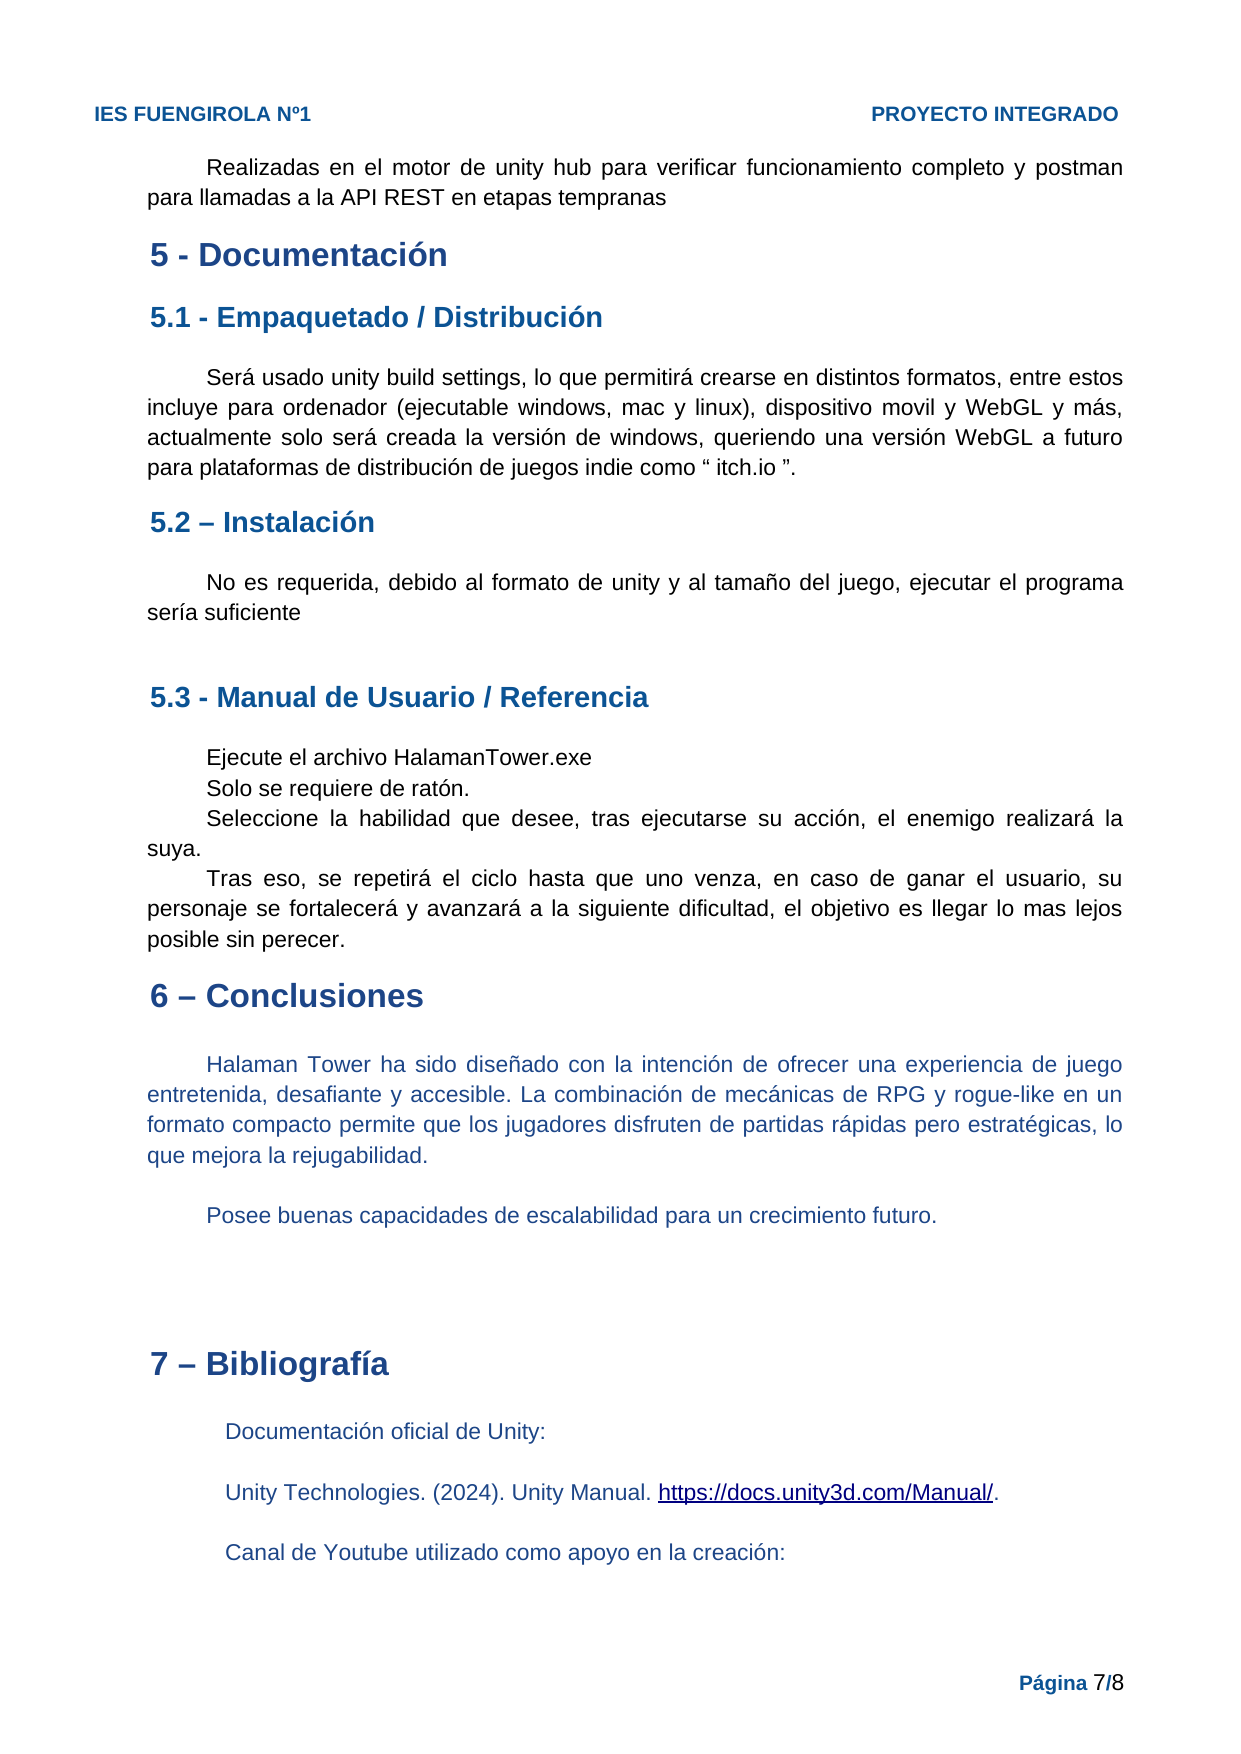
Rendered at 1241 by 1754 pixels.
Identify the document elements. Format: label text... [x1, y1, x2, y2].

text Tras eso, se repetirá el ciclo hasta que uno venza, en caso de ganar el usuario, su personaje se fortalecerá y avanzará a la siguiente dificultad, el objetivo es llegar lo mas lejos posible sin perecer. [147, 865, 1124, 952]
text No es requerida, debido al formato de unity y al tamaño del juego, ejecutar el programa sería suficiente [147, 569, 1124, 626]
text Será usado unity build settings, lo que permitirá crearse en distintos formatos, entre estos incluye para ordenador (ejecutable windows, mac y linux), dispositivo movil y WebGL y más, actualmente solo será creada la versión de windows, queriendo una versión WebGL a futuro para plataformas de distribución de juegos indie como “ itch.io ”. [147, 364, 1124, 481]
text Documentación oficial de Unity: [147, 1418, 1124, 1444]
subtitle 5.2 – Instalación [150, 505, 1124, 539]
subtitle 5 - Documentación [150, 235, 1124, 273]
subtitle 5.1 - Empaquetado / Distribución [150, 300, 1124, 333]
text Realizadas en el motor de unity hub para verificar funcionamiento completo y postman para llamadas a la API REST en etapas tempranas [147, 154, 1124, 210]
subtitle 5.3 - Manual de Usuario / Referencia [150, 681, 1124, 714]
text Unity Technologies. (2024). Unity Manual. https://docs.unity3d.com/Manual/. [147, 1448, 1124, 1505]
text Posee buenas capacidades de escalabilidad para un crecimiento futuro. [147, 1202, 1124, 1228]
text Canal de Youtube utilizado como apoyo en la creación: [147, 1539, 1124, 1565]
text Halaman Tower ha sido diseñado con la intención de ofrecer una experiencia de juego entretenida, desafiante y accesible. La combinación de mecánicas de RPG y rogue-like en un formato compacto permite que los jugadores disfruten de partidas rápidas pero estratégicas, lo que mejora la rejugabilidad. [147, 1051, 1124, 1168]
subtitle 6 – Conclusiones [150, 977, 1124, 1015]
text Ejecute el archivo HalamanTower.exe [147, 744, 1124, 771]
text Seleccione la habilidad que desee, tras ejecutarse su acción, el enemigo realizará la suya. [147, 805, 1124, 861]
subtitle 7 – Bibliografía [150, 1344, 1124, 1382]
text Solo se requiere de ratón. [147, 774, 1124, 801]
